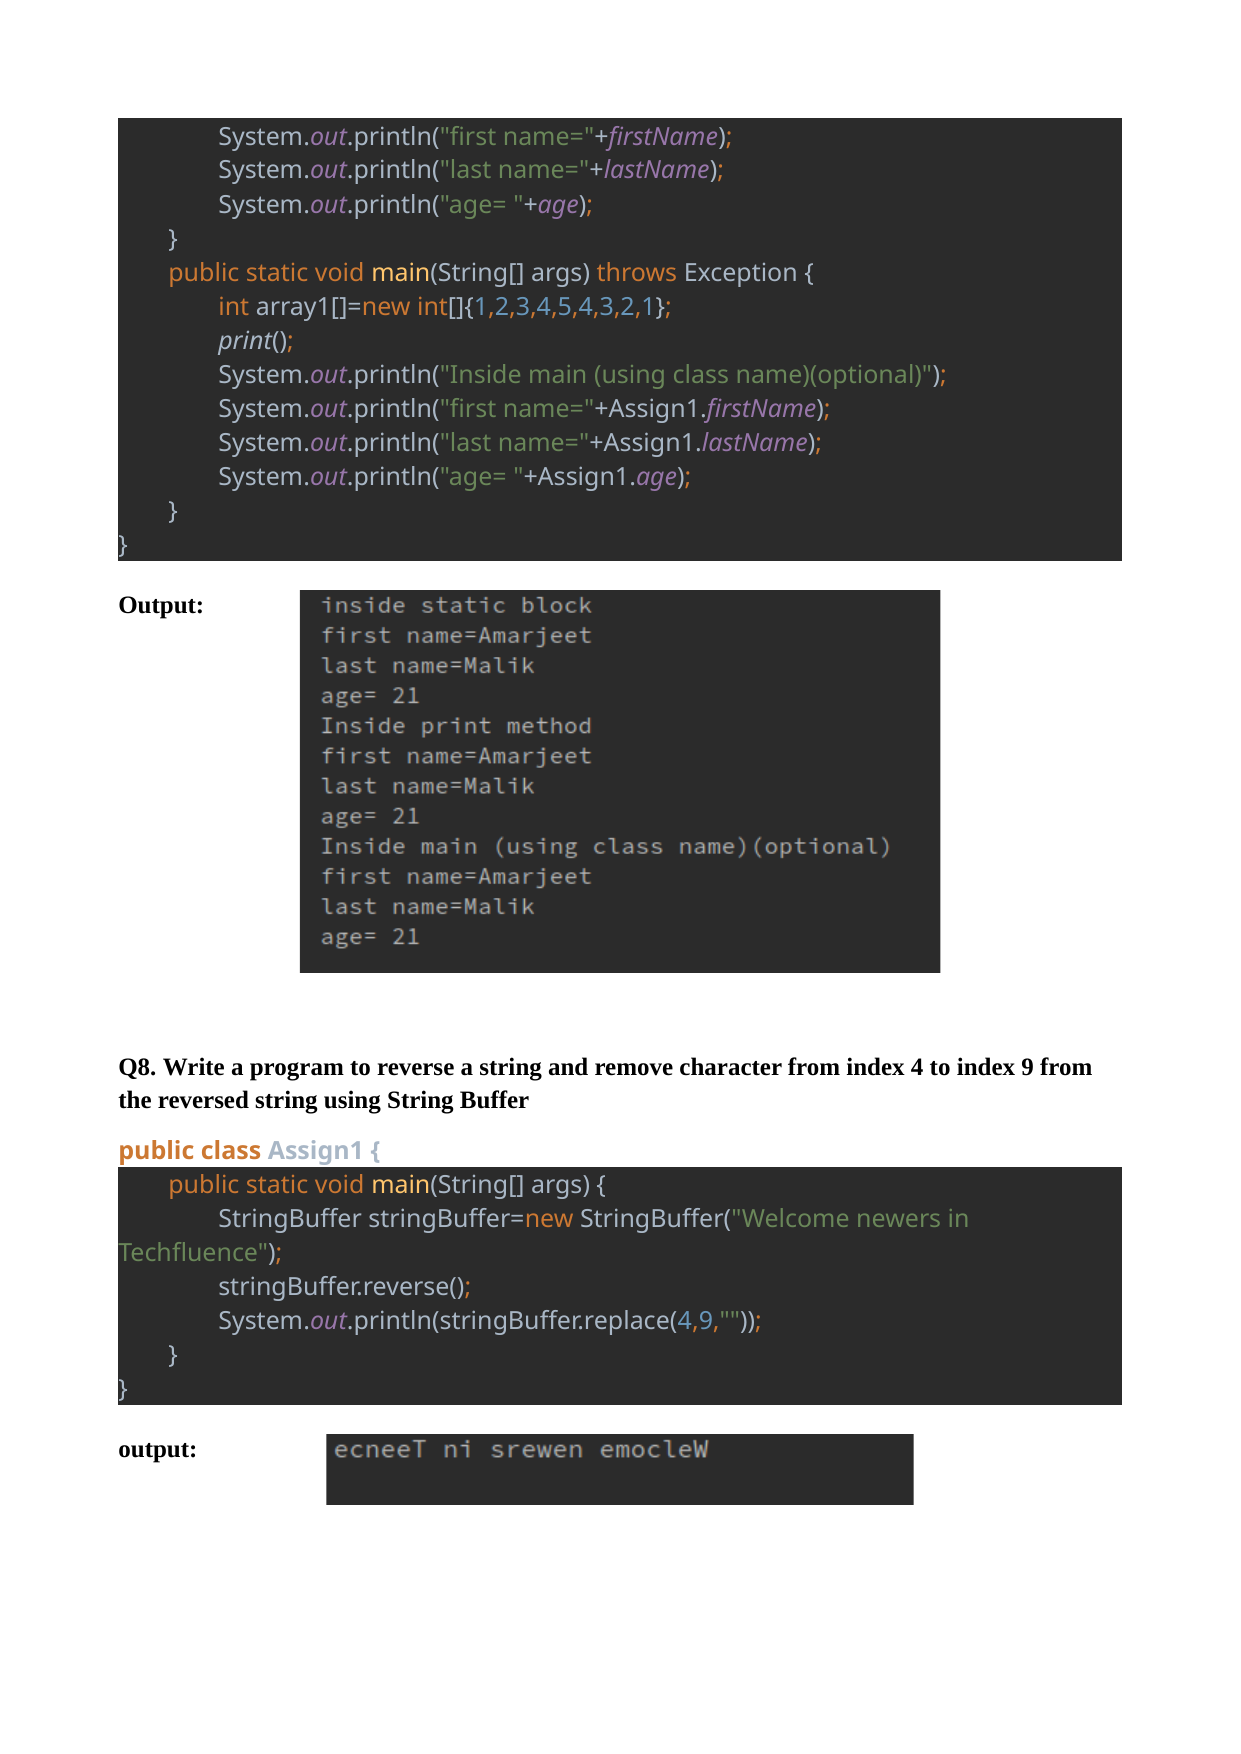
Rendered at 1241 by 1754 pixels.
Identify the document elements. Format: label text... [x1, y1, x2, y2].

text Q8. Write a program to reverse a string and remove character from index 4 to index 9 from the reversed string using String Buffer [118, 1052, 1122, 1114]
text [914, 1434, 1122, 1463]
text } [118, 1371, 1122, 1405]
text System.out.println(stringBuffer.replace(4,9,"")); [118, 1303, 1122, 1337]
text public class Assign1 { [118, 1132, 1122, 1167]
text System.out.println("age= "+age); [118, 186, 1122, 220]
text } [118, 1337, 1122, 1371]
picture [299, 590, 941, 973]
text StringBuffer stringBuffer=new StringBuffer("Welcome newers in Techfluence"); [118, 1201, 1122, 1269]
text System.out.println("last name="+Assign1.lastName); [118, 425, 1122, 459]
text System.out.println("last name="+lastName); [118, 152, 1122, 186]
text Output: [118, 590, 299, 619]
text public static void main(String[] args) throws Exception { [118, 254, 1122, 288]
text public static void main(String[] args) { [118, 1167, 1122, 1201]
text output: [118, 1434, 326, 1463]
text } [118, 493, 1122, 527]
text System.out.println("first name="+Assign1.firstName); [118, 391, 1122, 425]
text System.out.println("first name="+firstName); [118, 118, 1122, 152]
text System.out.println("age= "+Assign1.age); [118, 459, 1122, 493]
text print(); [118, 322, 1122, 357]
text int array1[]=new int[]{1,2,3,4,5,4,3,2,1}; [118, 288, 1122, 322]
text System.out.println("Inside main (using class name)(optional)"); [118, 357, 1122, 391]
text } [118, 527, 1122, 561]
text } [118, 220, 1122, 254]
text [941, 590, 1122, 619]
text stringBuffer.reverse(); [118, 1269, 1122, 1303]
picture [326, 1434, 914, 1505]
